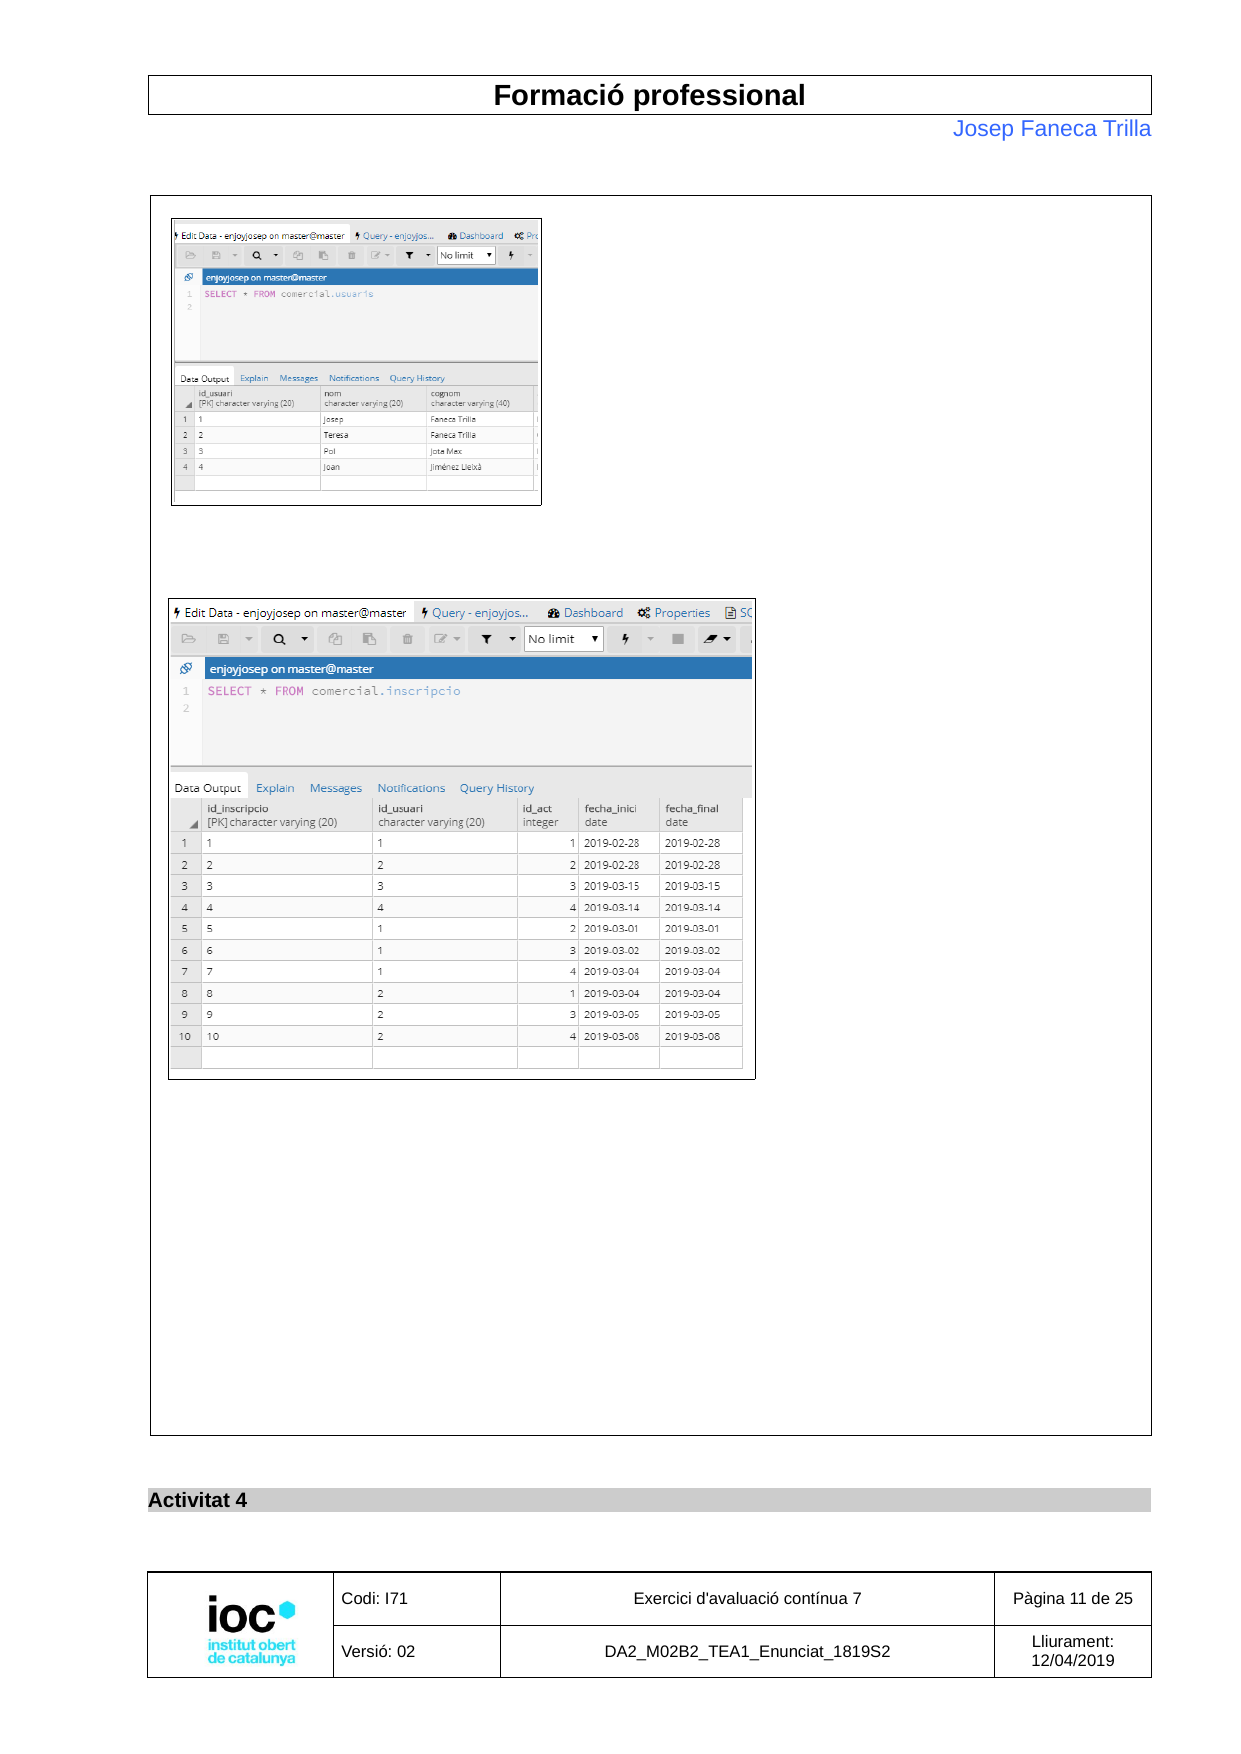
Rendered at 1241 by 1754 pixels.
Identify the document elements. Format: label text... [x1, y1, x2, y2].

picture [195, 1581, 309, 1677]
text Activitat 4 [148, 1488, 1151, 1512]
picture [174, 220, 538, 502]
picture [170, 601, 752, 1076]
table_header [151, 196, 1151, 1434]
